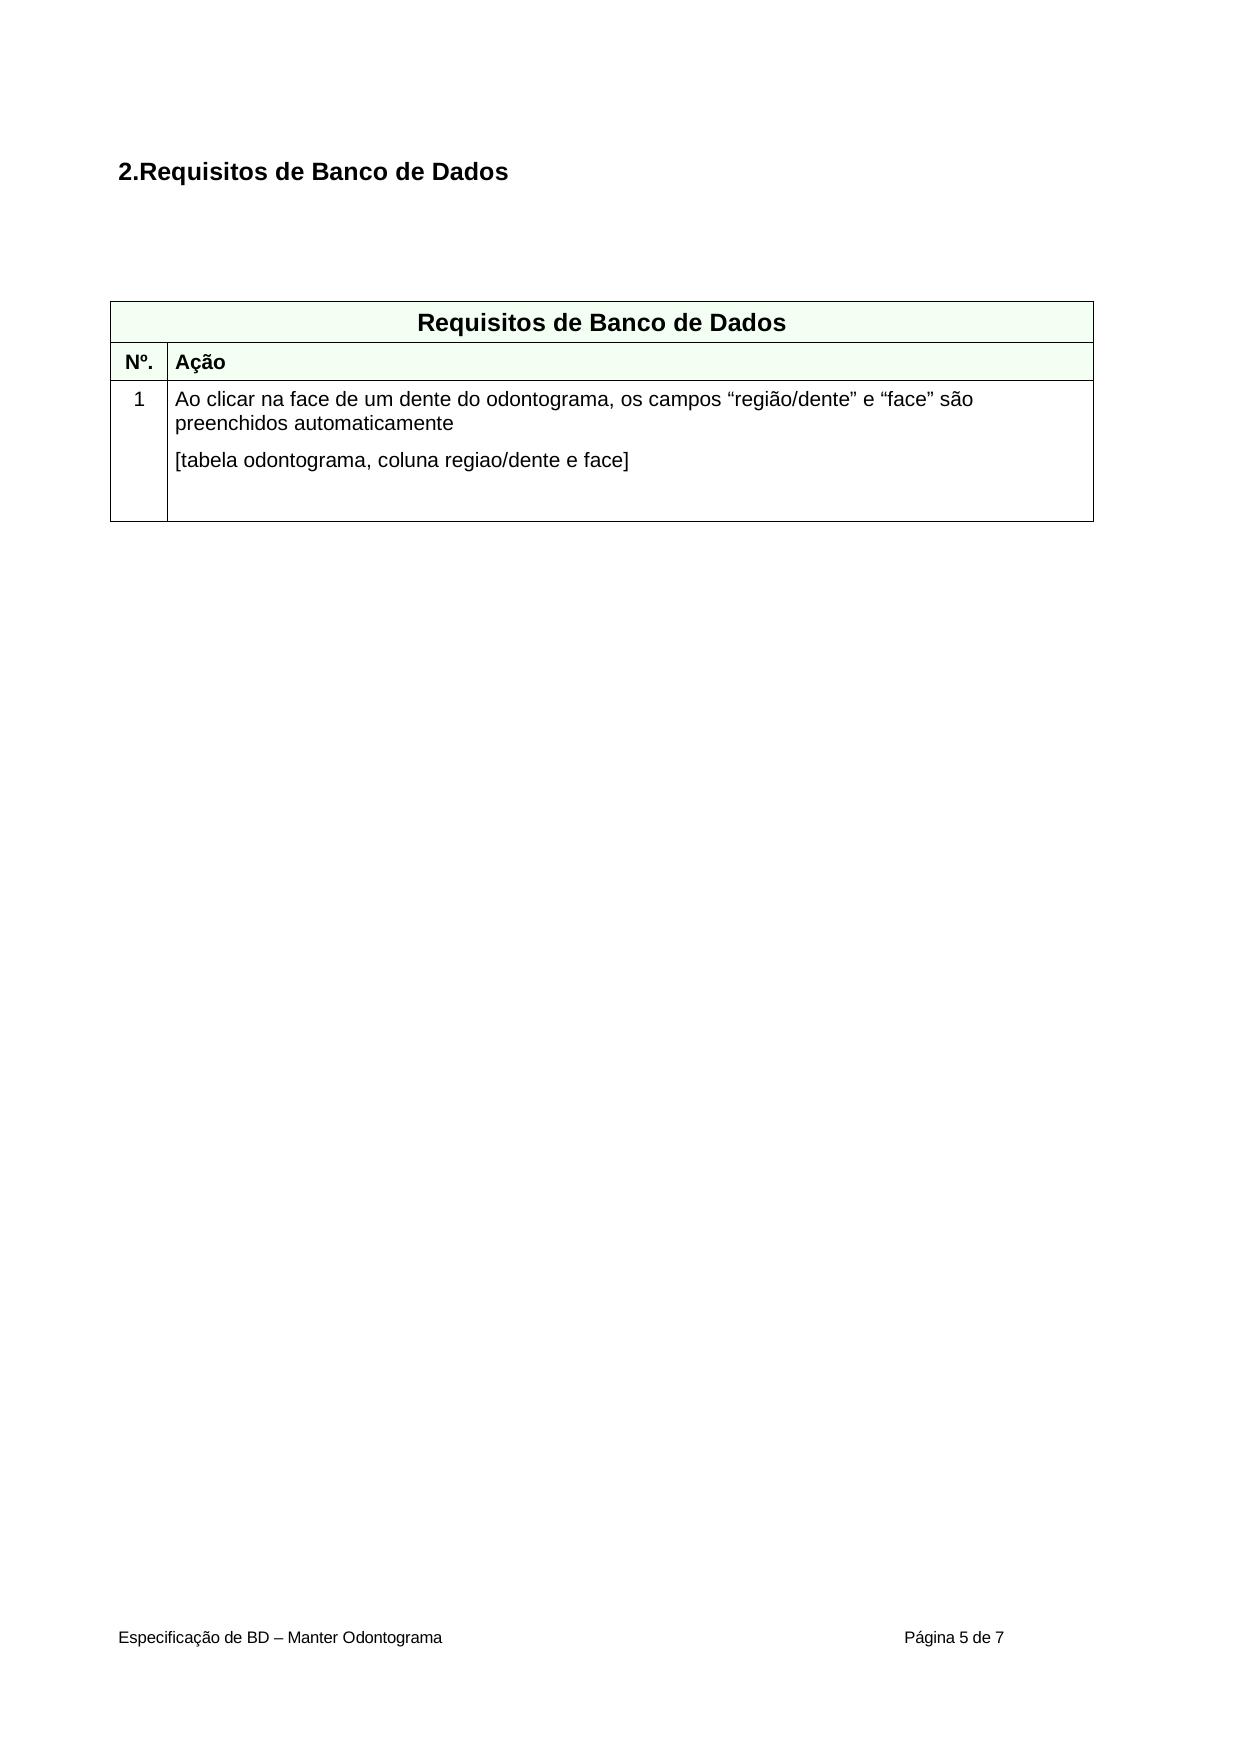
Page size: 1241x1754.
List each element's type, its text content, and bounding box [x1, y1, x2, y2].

subtitle Requisitos de Banco de Dados [118, 157, 1122, 186]
table_cell 1 [111, 381, 167, 521]
table_cell Ao clicar na face de um dente do odontograma, os campos “região/dente” e “face” são preenchidos automaticamente [tabela odontograma, coluna regiao/dente e face] [168, 381, 1093, 521]
table_cell Ação [168, 343, 1093, 380]
table_cell Nº. [111, 343, 167, 380]
table_header Requisitos de Banco de Dados [111, 302, 1093, 342]
